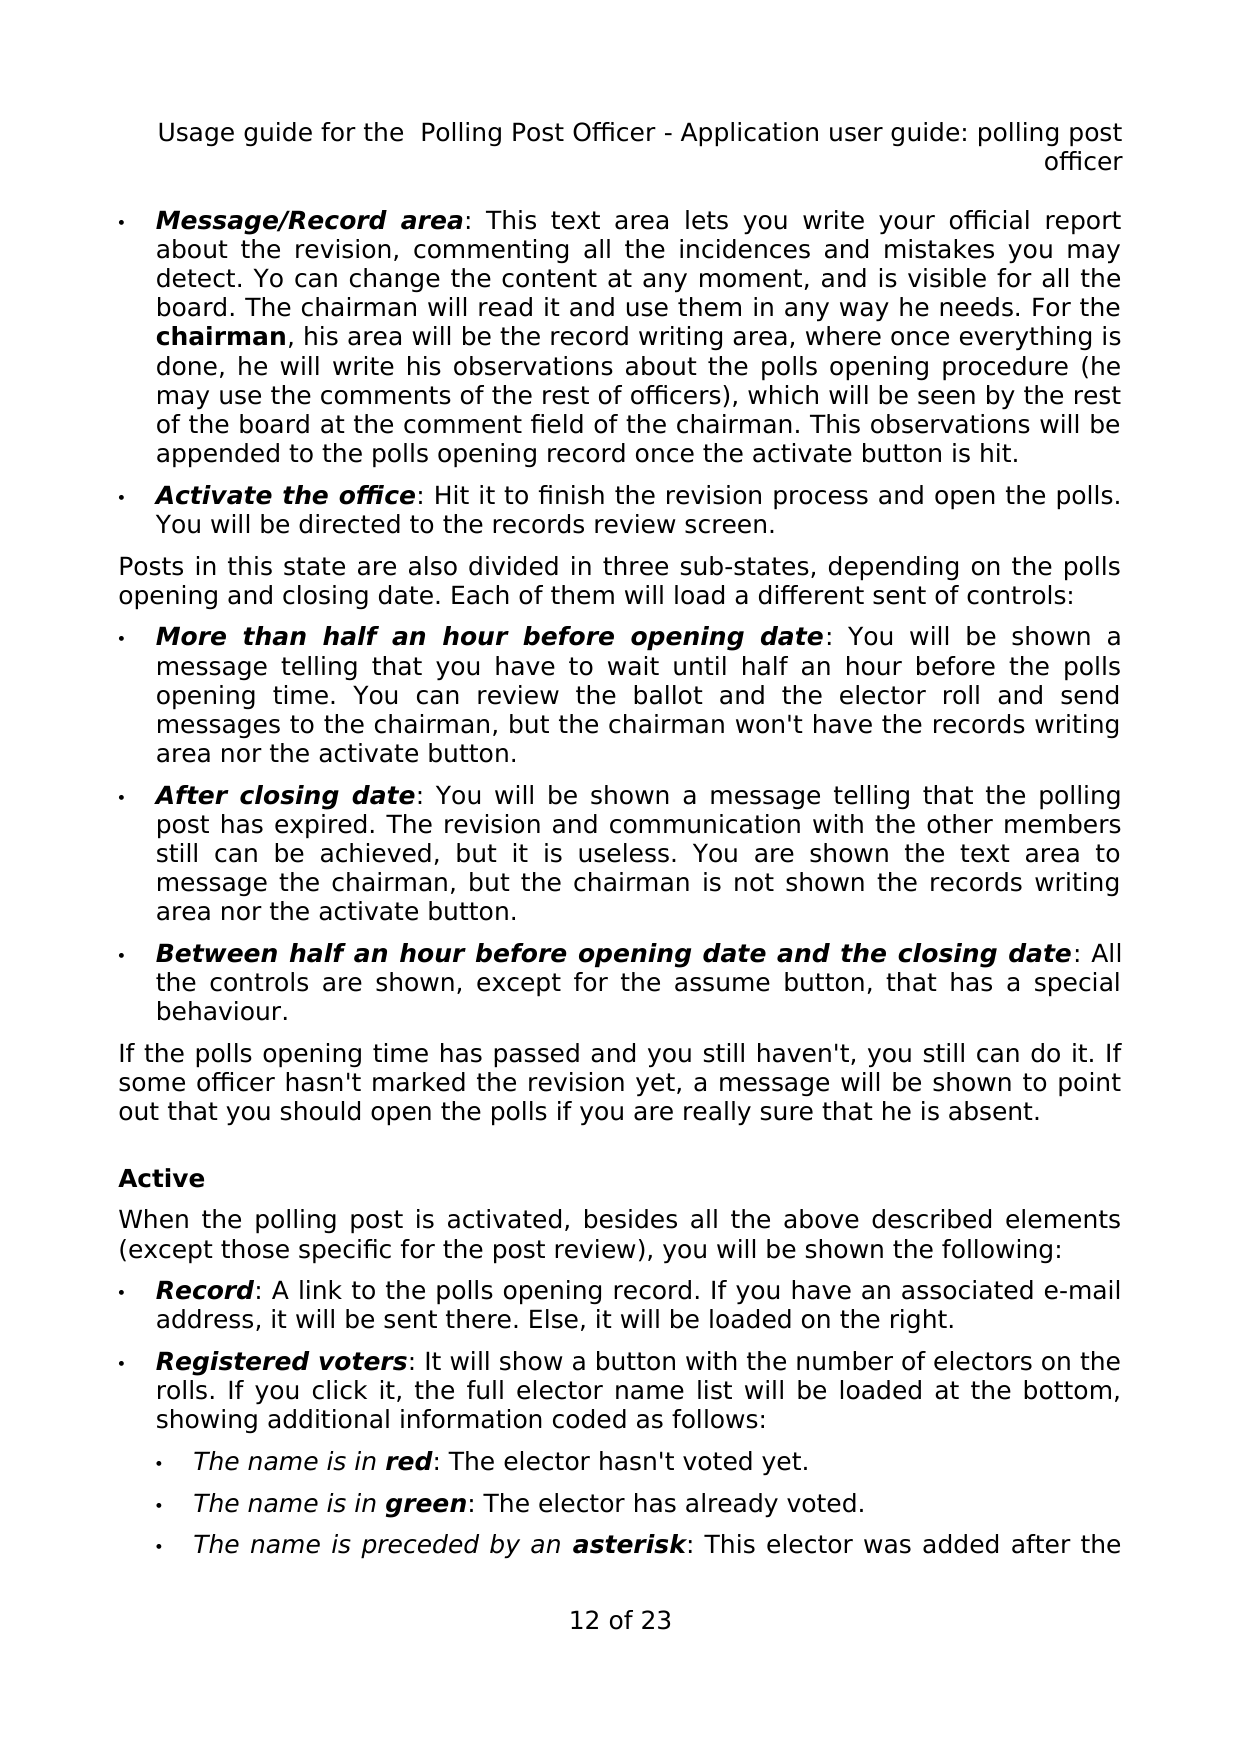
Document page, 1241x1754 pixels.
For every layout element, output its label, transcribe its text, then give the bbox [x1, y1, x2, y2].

list Activate the office: Hit it to finish the revision process and open the polls. You will be directed to the records review screen. [118, 481, 1122, 539]
text When the polling post is activated, besides all the above described elements (except those specific for the post review), you will be shown the following: [118, 1206, 1122, 1264]
list More than half an hour before opening date: You will be shown a message telling that you have to wait until half an hour before the polls opening time. You can review the ballot and the elector roll and send messages to the chairman, but the chairman won't have the records writing area nor the activate button. [118, 623, 1122, 768]
list Record: A link to the polls opening record. If you have an associated e-mail address, it will be sent there. Else, it will be loaded on the right. [118, 1276, 1122, 1335]
list Message/Record area: This text area lets you write your official report about the revision, commenting all the incidences and mistakes you may detect. Yo can change the content at any moment, and is visible for all the board. The chairman will read it and use them in any way he needs. For the chairman, his area will be the record writing area, where once everything is done, he will write his observations about the polls opening procedure (he may use the comments of the rest of officers), which will be seen by the rest of the board at the comment field of the chairman. This observations will be appended to the polls opening record once the activate button is hit. [118, 206, 1122, 468]
list After closing date: You will be shown a message telling that the polling post has expired. The revision and communication with the other members still can be achieved, but it is useless. You are shown the text area to message the chairman, but the chairman is not shown the records writing area nor the activate button. [118, 781, 1122, 927]
list Between half an hour before opening date and the closing date: All the controls are shown, except for the assume button, that has a special behaviour. [118, 939, 1122, 1027]
text Posts in this state are also divided in three sub-states, depending on the polls opening and closing date. Each of them will load a different sent of controls: [118, 552, 1122, 610]
list Registered voters: It will show a button with the number of electors on the rolls. If you click it, the full elector name list will be loaded at the bottom, showing additional information coded as follows: [118, 1347, 1122, 1435]
list The name is in green: The elector has already voted. [156, 1489, 1122, 1518]
list The name is preceded by an asterisk: This elector was added after the [156, 1531, 1122, 1560]
subtitle Active [118, 1164, 1122, 1193]
list The name is in red: The elector hasn't voted yet. [156, 1447, 1122, 1476]
text If the polls opening time has passed and you still haven't, you still can do it. If some officer hasn't marked the revision yet, a message will be shown to point out that you should open the polls if you are really sure that he is absent. [118, 1039, 1122, 1127]
